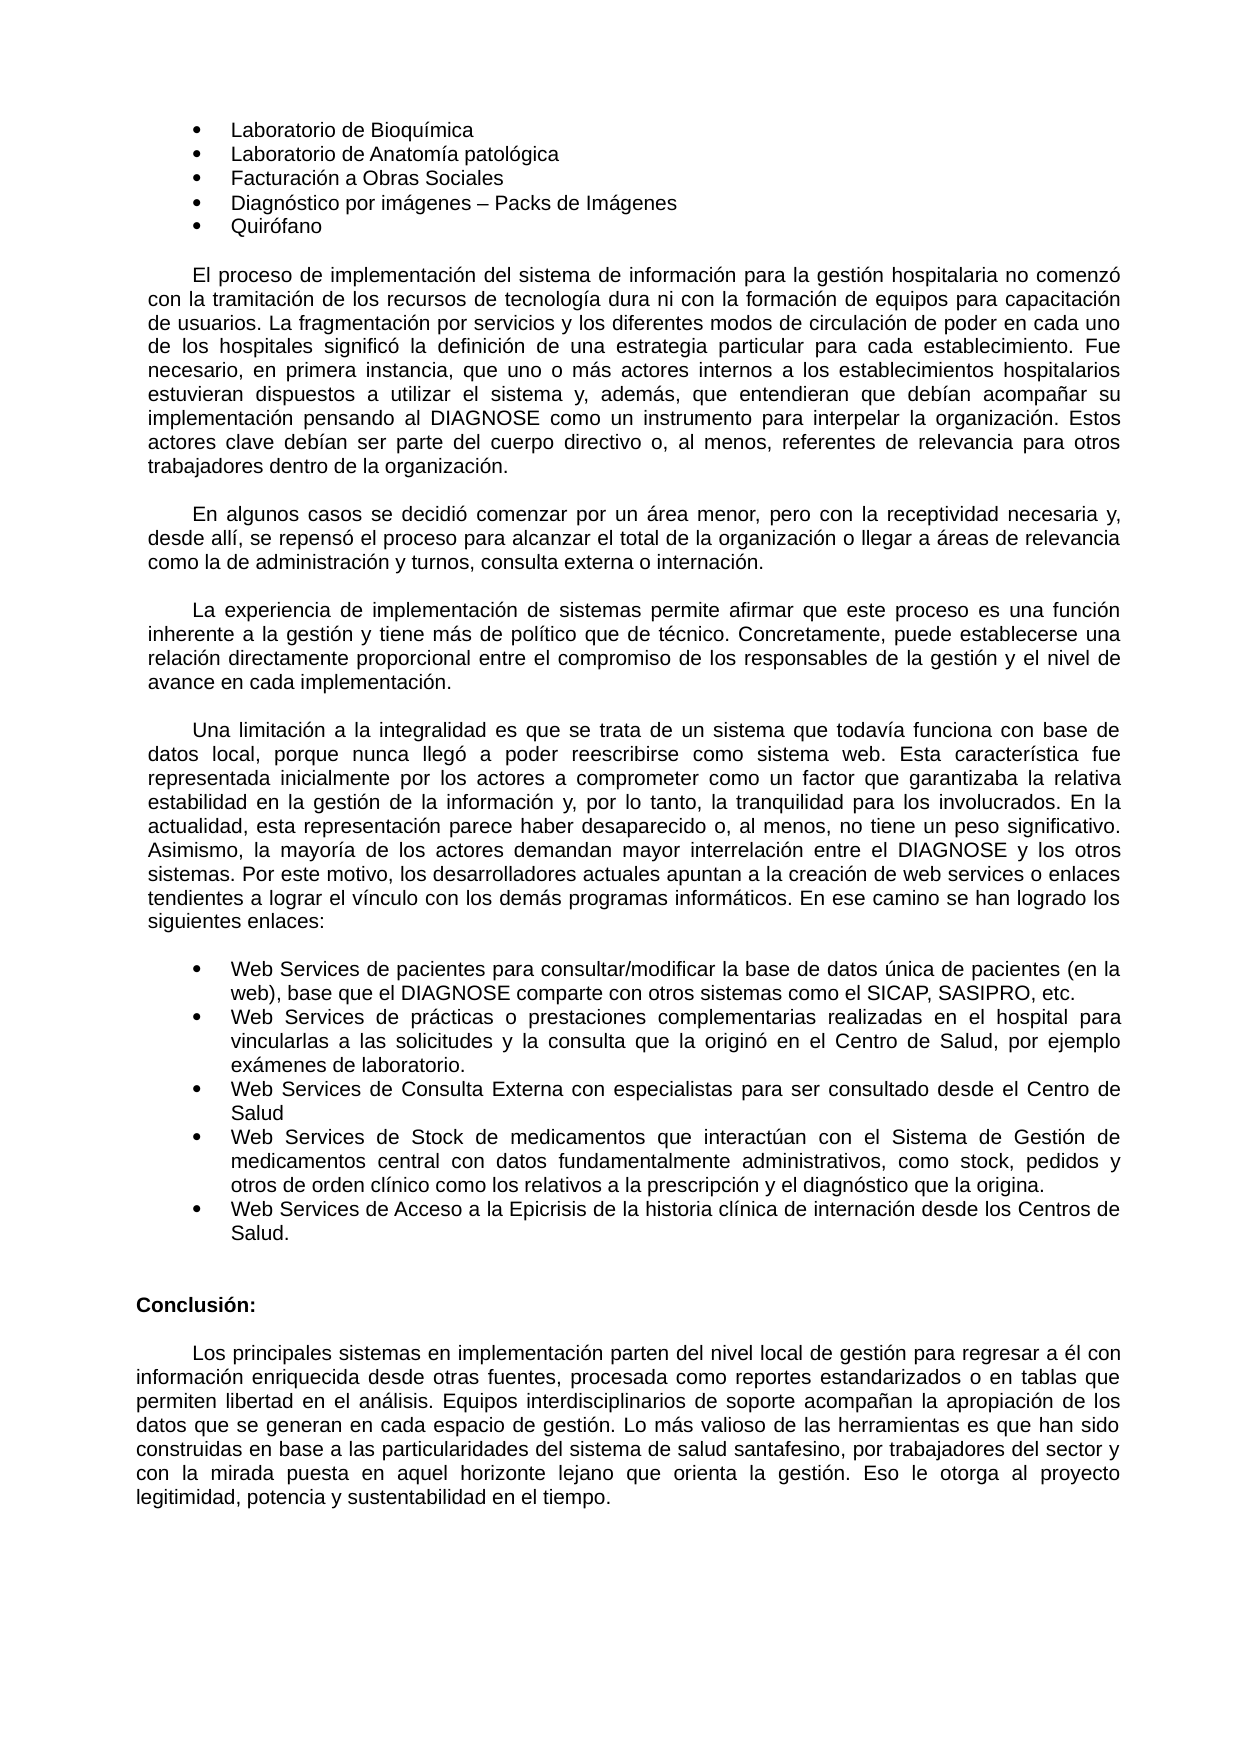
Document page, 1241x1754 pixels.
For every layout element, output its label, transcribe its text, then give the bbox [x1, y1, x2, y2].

list Web Services de Stock de medicamentos que interactúan con el Sistema de Gestión de medicamentos central con datos fundamentalmente administrativos, como stock, pedidos y otros de orden clínico como los relativos a la prescripción y el diagnóstico que la origina. [193, 1125, 1122, 1197]
list Diagnóstico por imágenes – Packs de Imágenes [193, 190, 1122, 214]
text Los principales sistemas en implementación parten del nivel local de gestión para regresar a él con información enriquecida desde otras fuentes, procesada como reportes estandarizados o en tablas que permiten libertad en el análisis. Equipos interdisciplinarios de soporte acompañan la apropiación de los datos que se generan en cada espacio de gestión. Lo más valioso de las herramientas es que han sido construidas en base a las particularidades del sistema de salud santafesino, por trabajadores del sector y con la mirada puesta en aquel horizonte lejano que orienta la gestión. Eso le otorga al proyecto legitimidad, potencia y sustentabilidad en el tiempo. [136, 1341, 1122, 1509]
text Una limitación a la integralidad es que se trata de un sistema que todavía funciona con base de datos local, porque nunca llegó a poder reescribirse como sistema web. Esta característica fue representada inicialmente por los actores a comprometer como un factor que garantizaba la relativa estabilidad en la gestión de la información y, por lo tanto, la tranquilidad para los involucrados. En la actualidad, esta representación parece haber desaparecido o, al menos, no tiene un peso significativo. Asimismo, la mayoría de los actores demandan mayor interrelación entre el DIAGNOSE y los otros sistemas. Por este motivo, los desarrolladores actuales apuntan a la creación de web services o enlaces tendientes a lograr el vínculo con los demás programas informáticos. En ese camino se han logrado los siguientes enlaces: [148, 718, 1122, 933]
list Web Services de pacientes para consultar/modificar la base de datos única de pacientes (en la web), base que el DIAGNOSE comparte con otros sistemas como el SICAP, SASIPRO, etc. [193, 957, 1122, 1005]
list Web Services de Consulta Externa con especialistas para ser consultado desde el Centro de Salud [193, 1077, 1122, 1125]
text El proceso de implementación del sistema de información para la gestión hospitalaria no comenzó con la tramitación de los recursos de tecnología dura ni con la formación de equipos para capacitación de usuarios. La fragmentación por servicios y los diferentes modos de circulación de poder en cada uno de los hospitales significó la definición de una estrategia particular para cada establecimiento. Fue necesario, en primera instancia, que uno o más actores internos a los establecimientos hospitalarios estuvieran dispuestos a utilizar el sistema y, además, que entendieran que debían acompañar su implementación pensando al DIAGNOSE como un instrumento para interpelar la organización. Estos actores clave debían ser parte del cuerpo directivo o, al menos, referentes de relevancia para otros trabajadores dentro de la organización. [148, 262, 1122, 478]
list Web Services de Acceso a la Epicrisis de la historia clínica de internación desde los Centros de Salud. [193, 1197, 1122, 1245]
text La experiencia de implementación de sistemas permite afirmar que este proceso es una función inherente a la gestión y tiene más de político que de técnico. Concretamente, puede establecerse una relación directamente proporcional entre el compromiso de los responsables de la gestión y el nivel de avance en cada implementación. [148, 598, 1122, 694]
list Quirófano [193, 214, 1122, 238]
list Web Services de prácticas o prestaciones complementarias realizadas en el hospital para vincularlas a las solicitudes y la consulta que la originó en el Centro de Salud, por ejemplo exámenes de laboratorio. [193, 1005, 1122, 1077]
list Facturación a Obras Sociales [193, 166, 1122, 190]
text En algunos casos se decidió comenzar por un área menor, pero con la receptividad necesaria y, desde allí, se repensó el proceso para alcanzar el total de la organización o llegar a áreas de relevancia como la de administración y turnos, consulta externa o internación. [148, 502, 1122, 574]
list Laboratorio de Anatomía patológica [193, 142, 1122, 166]
text Conclusión: [136, 1293, 1122, 1317]
list Laboratorio de Bioquímica [193, 118, 1122, 142]
